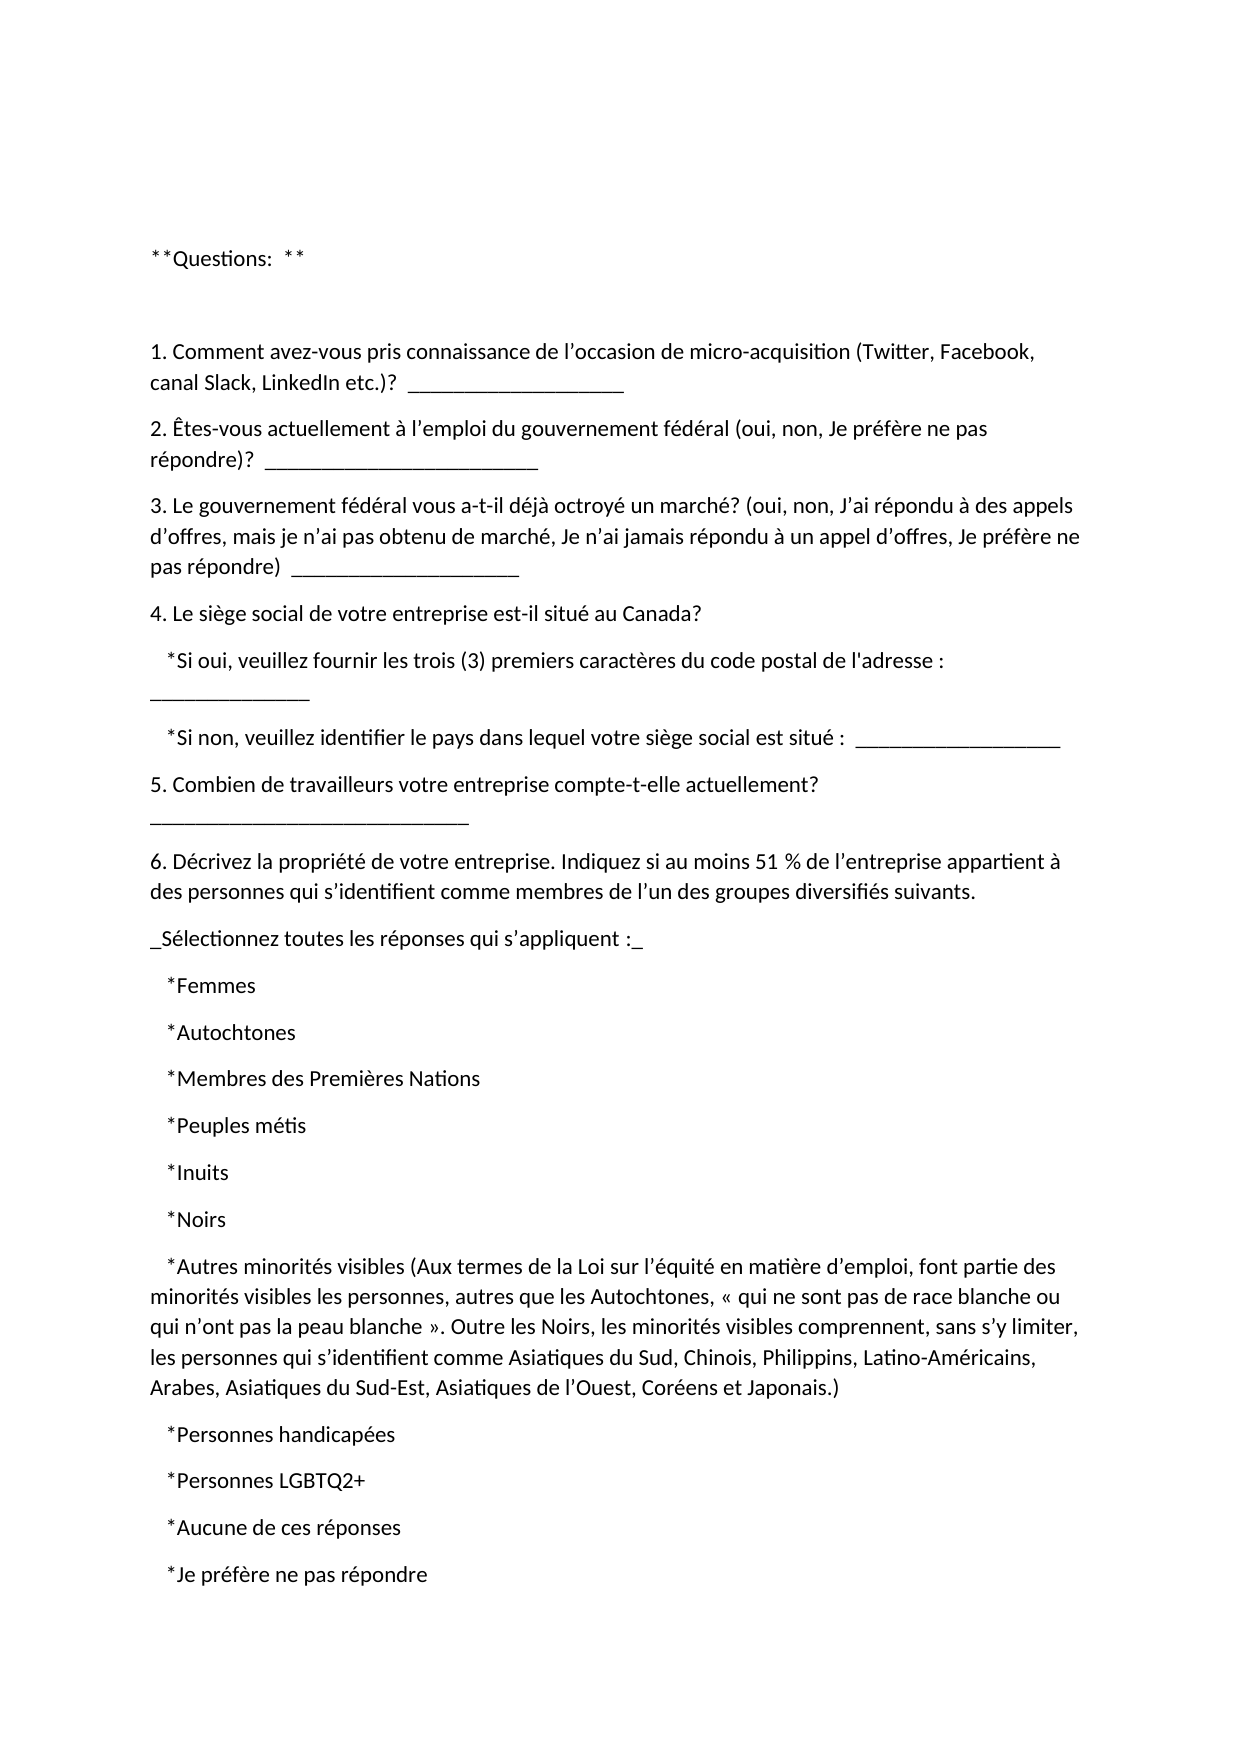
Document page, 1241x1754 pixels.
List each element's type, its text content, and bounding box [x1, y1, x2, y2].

text *Aucune de ces réponses [150, 1513, 1090, 1542]
text 6. Décrivez la propriété de votre entreprise. Indiquez si au moins 51 % de l’entreprise appartient à des personnes qui s’identifient comme membres de l’un des groupes diversifiés suivants. [150, 847, 1090, 905]
text *Autres minorités visibles (Aux termes de la Loi sur l’équité en matière d’emploi, font partie des minorités visibles les personnes, autres que les Autochtones, « qui ne sont pas de race blanche ou qui n’ont pas la peau blanche ». Outre les Noirs, les minorités visibles comprennent, sans s’y limiter, les personnes qui s’identifient comme Asiatiques du Sud, Chinois, Philippins, Latino-Américains, Arabes, Asiatiques du Sud-Est, Asiatiques de l’Ouest, Coréens et Japonais.) [150, 1252, 1090, 1401]
text *Membres des Premières Nations [150, 1064, 1090, 1093]
text 4. Le siège social de votre entreprise est-il situé au Canada? [150, 599, 1090, 627]
text *Personnes handicapées [150, 1420, 1090, 1448]
text *Autochtones [150, 1018, 1090, 1046]
text 5. Combien de travailleurs votre entreprise compte-t-elle actuellement? ____________________________ [150, 770, 1090, 828]
text 2. Êtes-vous actuellement à l’emploi du gouvernement fédéral (oui, non, Je préfère ne pas répondre)? ________________________ [150, 414, 1090, 473]
text **Questions: ** [150, 244, 1090, 272]
text *Je préfère ne pas répondre [150, 1560, 1090, 1588]
text *Si oui, veuillez fournir les trois (3) premiers caractères du code postal de l'adresse : ______________ [150, 646, 1090, 704]
text *Femmes [150, 971, 1090, 999]
text *Inuits [150, 1158, 1090, 1186]
text 3. Le gouvernement fédéral vous a-t-il déjà octroyé un marché? (oui, non, J’ai répondu à des appels d’offres, mais je n’ai pas obtenu de marché, Je n’ai jamais répondu à un appel d’offres, Je préfère ne pas répondre) ____________________ [150, 492, 1090, 580]
text _Sélectionnez toutes les réponses qui s’appliquent :_ [150, 924, 1090, 952]
text *Personnes LGBTQ2+ [150, 1467, 1090, 1495]
text 1. Comment avez-vous pris connaissance de l’occasion de micro-acquisition (Twitter, Facebook, canal Slack, LinkedIn etc.)? ___________________ [150, 337, 1090, 396]
text *Si non, veuillez identifier le pays dans lequel votre siège social est situé : __________________ [150, 723, 1090, 751]
text *Noirs [150, 1205, 1090, 1233]
text *Peuples métis [150, 1111, 1090, 1139]
